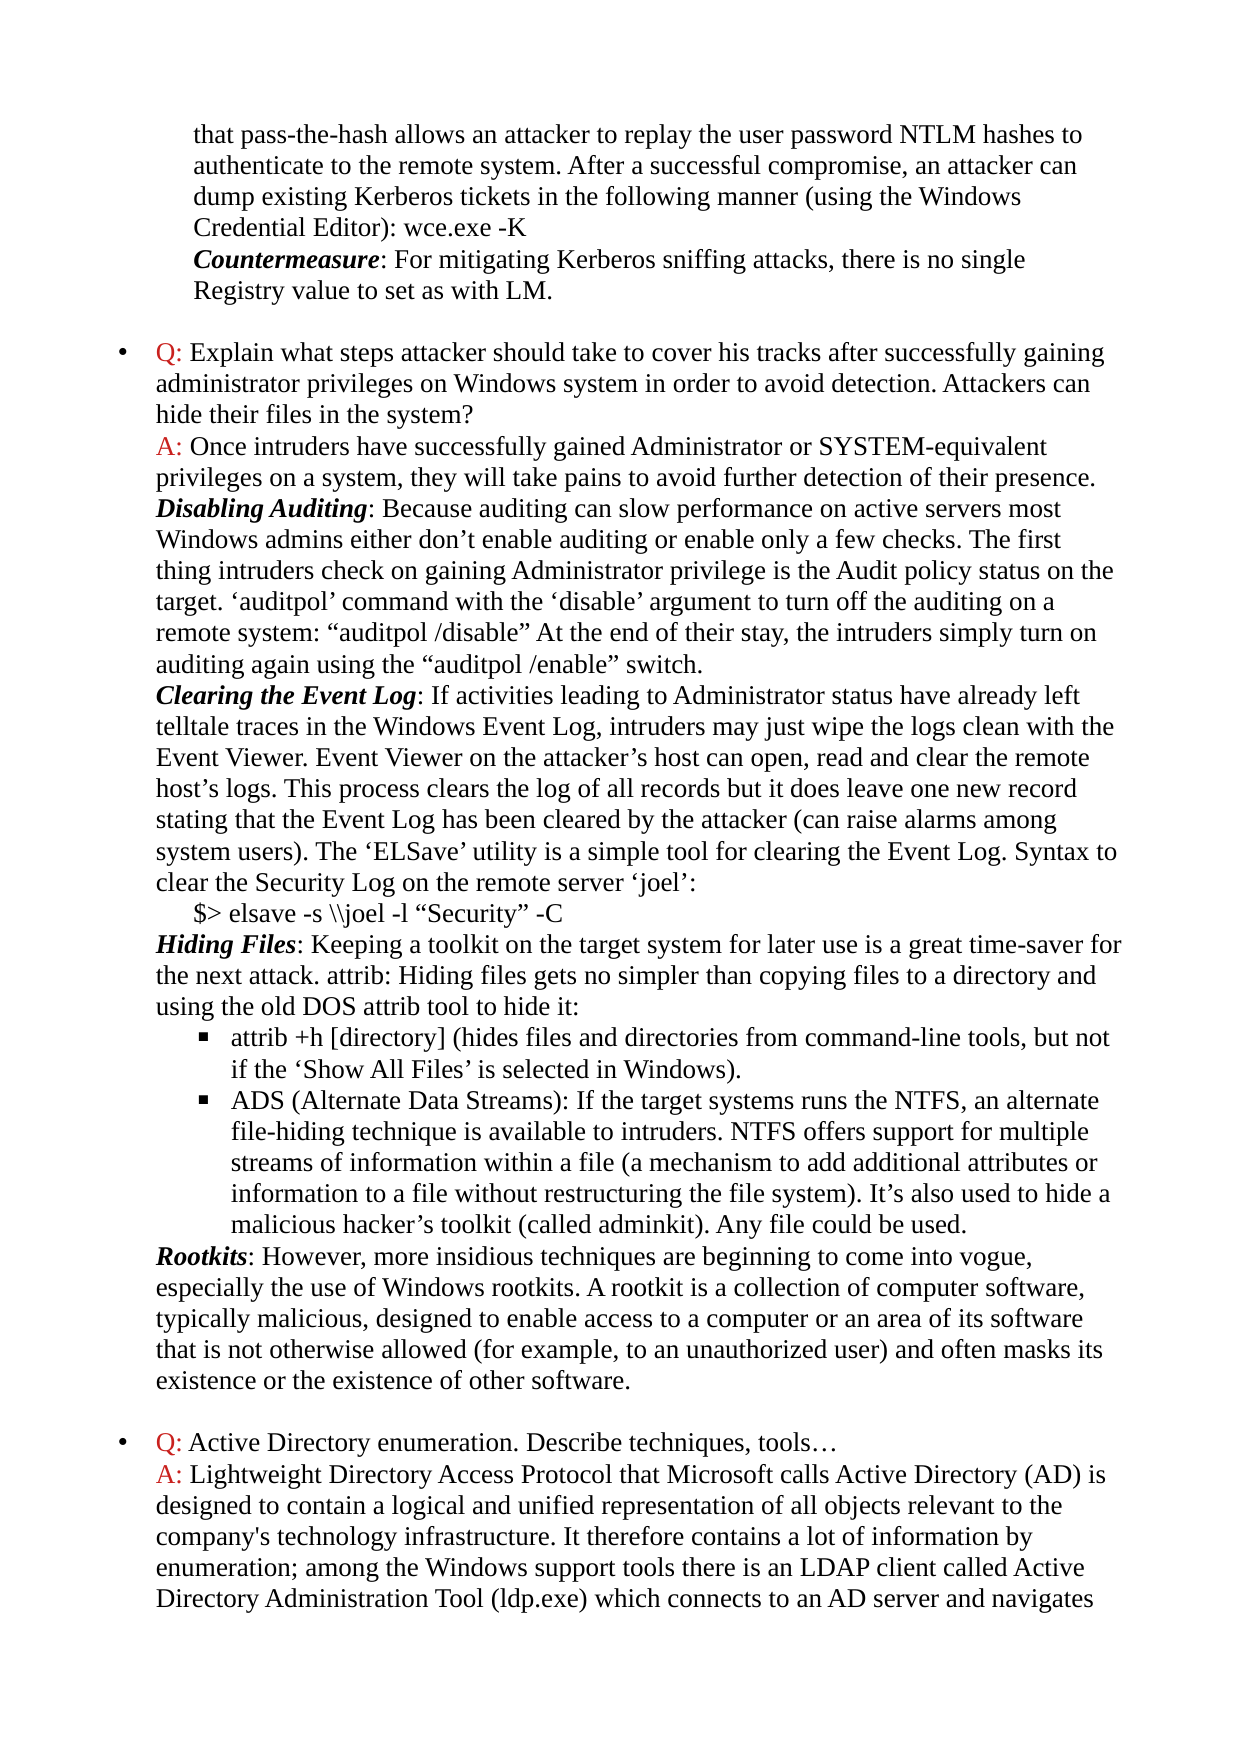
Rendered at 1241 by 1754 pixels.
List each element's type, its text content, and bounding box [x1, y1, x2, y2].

list Hiding Files: Keeping a toolkit on the target system for later use is a great time-saver for the next attack. attrib: Hiding files gets no simpler than copying files to a directory and using the old DOS attrib tool to hide it: [118, 928, 1122, 1021]
list A: Lightweight Directory Access Protocol that Microsoft calls Active Directory (AD) is designed to contain a logical and unified representation of all objects relevant to the company's technology infrastructure. It therefore contains a lot of information by enumeration; among the Windows support tools there is an LDAP client called Active Directory Administration Tool (ldp.exe) which connects to an AD server and navigates [118, 1458, 1122, 1613]
list Clearing the Event Log: If activities leading to Administrator status have already left telltale traces in the Windows Event Log, intruders may just wipe the logs clean with the Event Viewer. Event Viewer on the attacker’s host can open, read and clear the remote host’s logs. This process clears the log of all records but it does leave one new record stating that the Event Log has been cleared by the attacker (can raise alarms among system users). The ‘ELSave’ utility is a simple tool for clearing the Event Log. Syntax to clear the Security Log on the remote server ‘joel’: [118, 679, 1122, 897]
list Disabling Auditing: Because auditing can slow performance on active servers most Windows admins either don’t enable auditing or enable only a few checks. The first thing intruders check on gaining Administrator privilege is the Audit policy status on the target. ‘auditpol’ command with the ‘disable’ argument to turn off the auditing on a remote system: “auditpol /disable” At the end of their stay, the intruders simply turn on auditing again using the “auditpol /enable” switch. [118, 492, 1122, 679]
list Q: Active Directory enumeration. Describe techniques, tools… [118, 1427, 1122, 1458]
list A: Once intruders have successfully gained Administrator or SYSTEM-equivalent privileges on a system, they will take pains to avoid further detection of their presence. [118, 430, 1122, 492]
list that pass-the-hash allows an attacker to replay the user password NTLM hashes to authenticate to the remote system. After a successful compromise, an attacker can dump existing Kerberos tickets in the following manner (using the Windows Credential Editor): wce.exe -K [156, 118, 1122, 243]
list ADS (Alternate Data Streams): If the target systems runs the NTFS, an alternate file-hiding technique is available to intruders. NTFS offers support for multiple streams of information within a file (a mechanism to add additional attributes or information to a file without restructuring the file system). It’s also used to hide a malicious hacker’s toolkit (called adminkit). Any file could be used. [193, 1084, 1122, 1240]
list Countermeasure: For mitigating Kerberos sniffing attacks, there is no single Registry value to set as with LM. [156, 243, 1122, 305]
list attrib +h [directory] (hides files and directories from command-line tools, but not if the ‘Show All Files’ is selected in Windows). [193, 1021, 1122, 1084]
list Q: Explain what steps attacker should take to cover his tracks after successfully gaining administrator privileges on Windows system in order to avoid detection. Attackers can hide their files in the system? [118, 336, 1122, 430]
list $> elsave -s \\joel -l “Security” -C [156, 897, 1122, 928]
list Rootkits: However, more insidious techniques are beginning to come into vogue, especially the use of Windows rootkits. A rootkit is a collection of computer software, typically malicious, designed to enable access to a computer or an area of its software that is not otherwise allowed (for example, to an unauthorized user) and often masks its existence or the existence of other software. [118, 1240, 1122, 1395]
